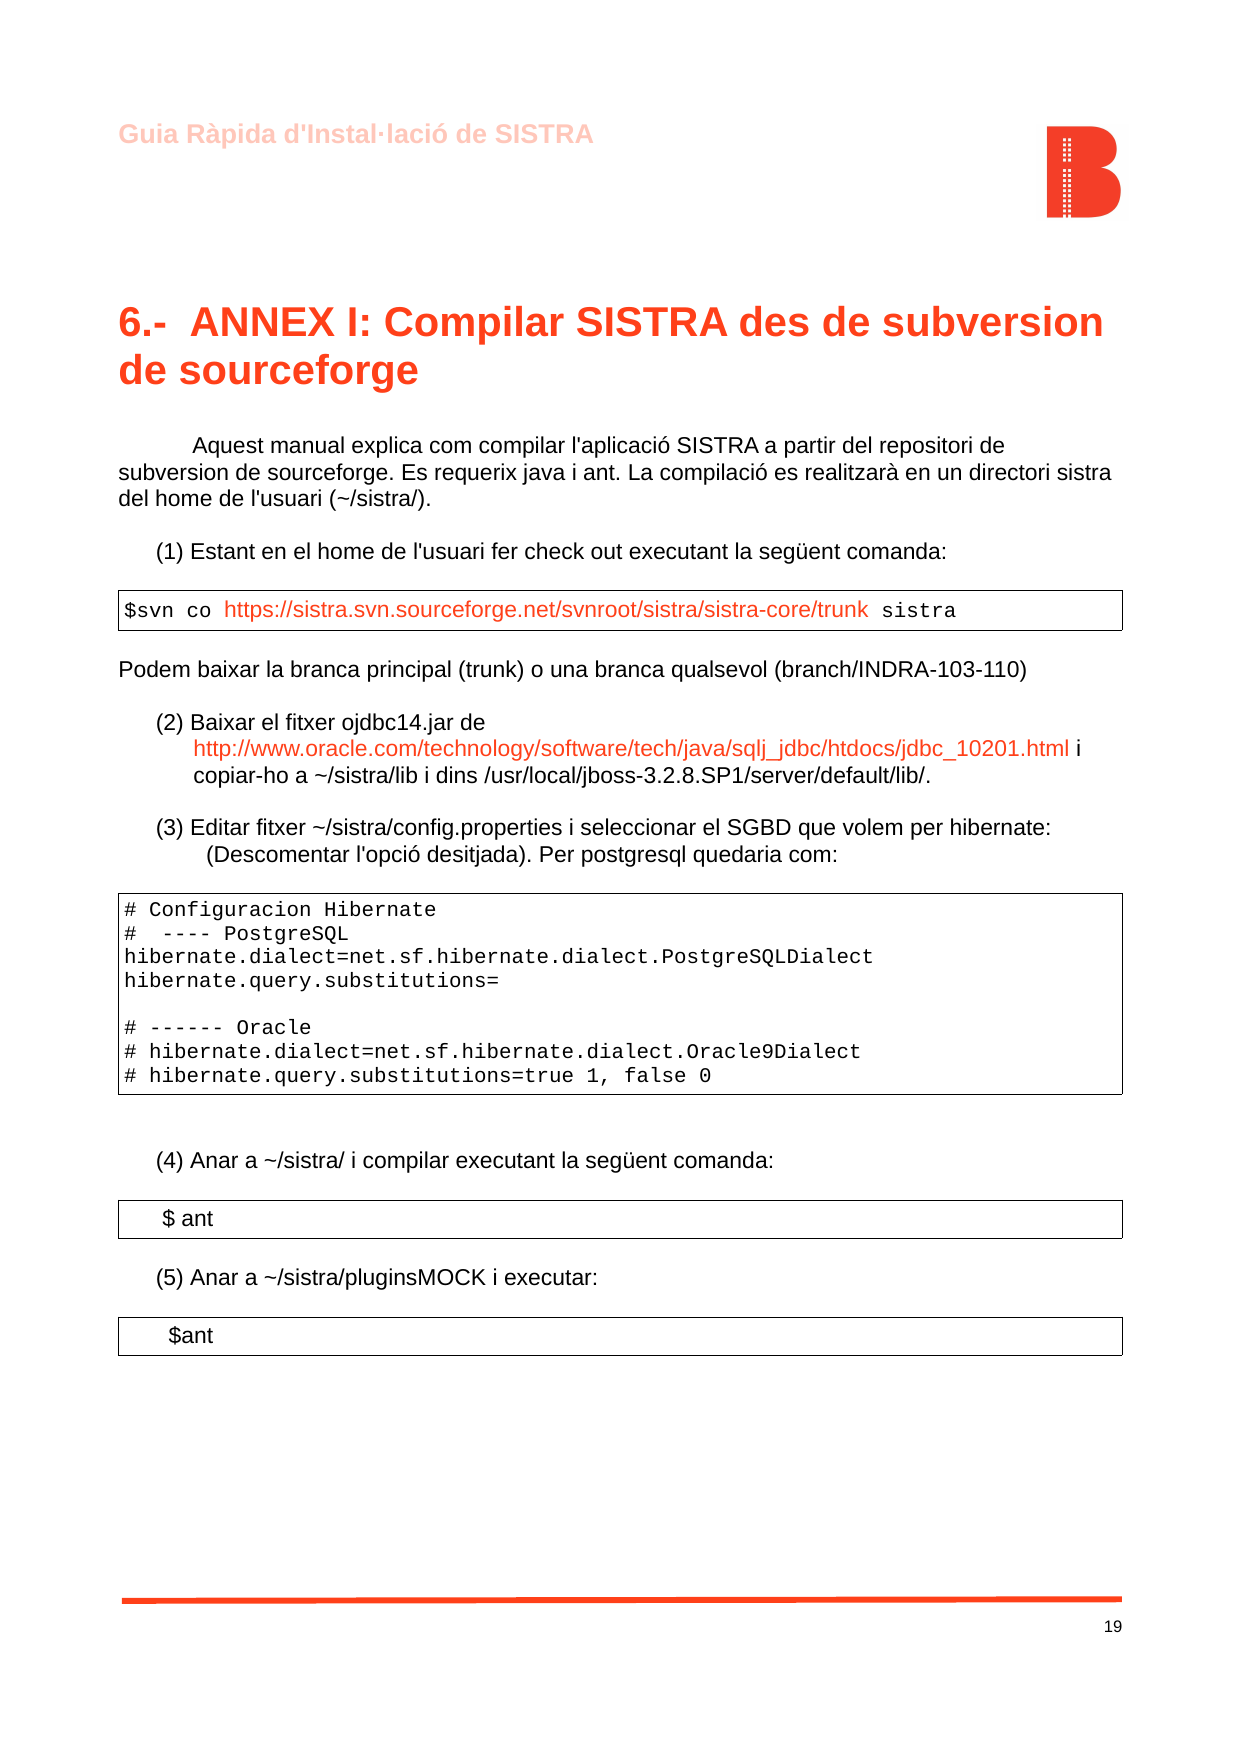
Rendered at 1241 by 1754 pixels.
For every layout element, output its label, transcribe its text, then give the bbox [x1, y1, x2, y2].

list (Descomentar l'opció desitjada). Per postgresql quedaria com: [156, 841, 1122, 867]
list Anar a ~/sistra/ i compilar executant la següent comanda: [156, 1147, 1122, 1173]
table_header $ant [119, 1318, 1122, 1354]
subtitle ANNEX I: Compilar SISTRA des de subversion de sourceforge [118, 298, 1122, 393]
picture [1036, 124, 1130, 221]
list Estant en el home de l'usuari fer check out executant la següent comanda: [156, 538, 1122, 564]
text Aquest manual explica com compilar l'aplicació SISTRA a partir del repositori de subversion de sourceforge. Es requerix java i ant. La compilació es realitzarà en un directori sistra del home de l'usuari (~/sistra/). [118, 432, 1122, 511]
table_header $ ant [119, 1201, 1122, 1237]
list Editar fitxer ~/sistra/config.properties i seleccionar el SGBD que volem per hibernate: [156, 814, 1122, 841]
table_header # Configuracion Hibernate # ---- PostgreSQL hibernate.dialect=net.sf.hibernate.dialect.PostgreSQLDialect hibernate.query.substitutions= # ------ Oracle # hibernate.dialect=net.sf.hibernate.dialect.Oracle9Dialect # hibernate.query.substitutions=true 1, false 0 [119, 894, 1122, 1094]
table_header $svn co https://sistra.svn.sourceforge.net/svnroot/sistra/sistra-core/trunk sistra [119, 591, 1122, 630]
text Podem baixar la branca principal (trunk) o una branca qualsevol (branch/INDRA-103-110) [118, 656, 1122, 682]
list Anar a ~/sistra/pluginsMOCK i executar: [156, 1264, 1122, 1290]
list Baixar el fitxer ojdbc14.jar de http://www.oracle.com/technology/software/tech/java/sqlj_jdbc/htdocs/jdbc_10201.html i copiar-ho a ~/sistra/lib i dins /usr/local/jboss-3.2.8.SP1/server/default/lib/. [156, 709, 1122, 788]
